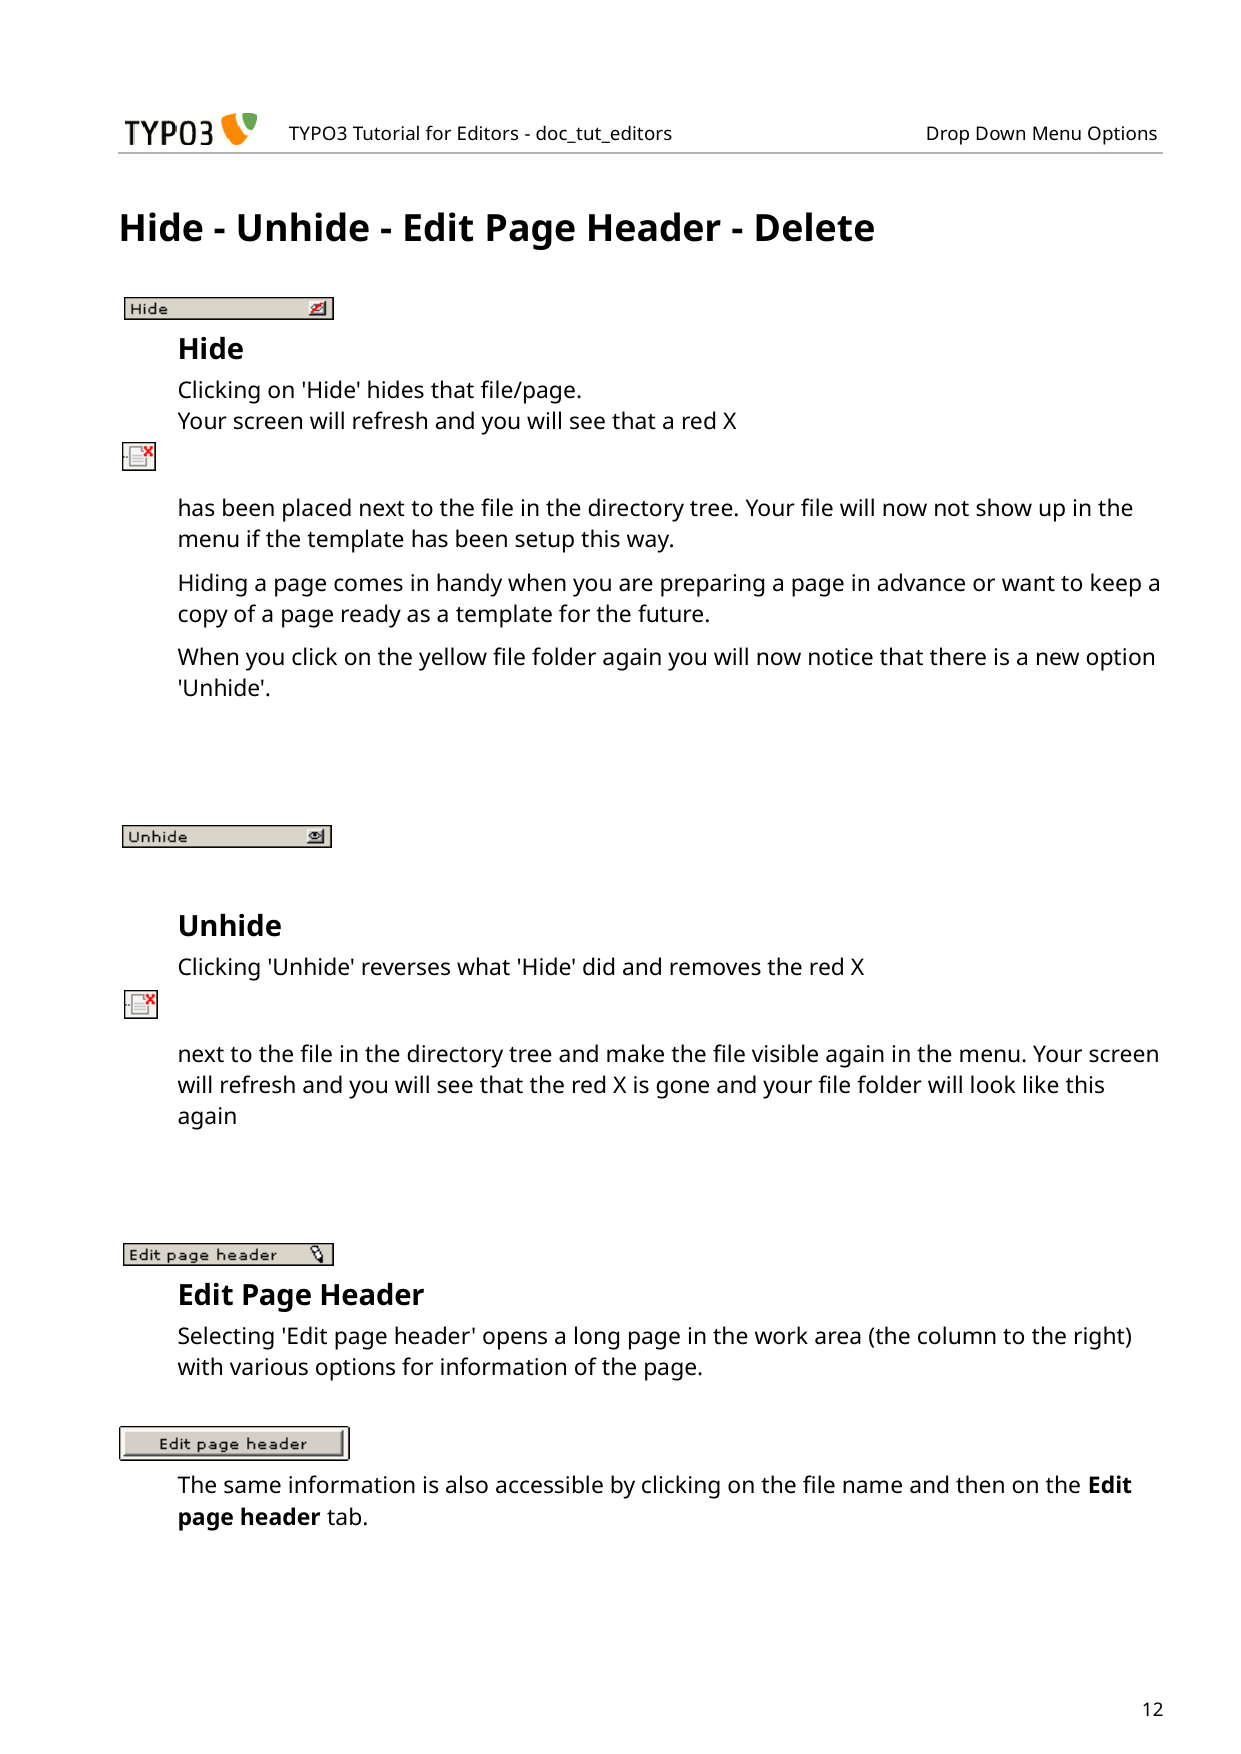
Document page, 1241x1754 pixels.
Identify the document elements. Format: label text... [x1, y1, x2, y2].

text next to the file in the directory tree and make the file visible again in the menu. Your screen will refresh and you will see that the red X is gone and your file folder will look like this again [177, 1038, 1163, 1131]
subtitle Hide [123, 296, 1163, 368]
text Clicking 'Unhide' reverses what 'Hide' did and removes the red X [177, 951, 1163, 982]
picture [122, 442, 156, 471]
picture [124, 112, 260, 145]
text Hiding a page comes in handy when you are preparing a page in advance or want to keep a copy of a page ready as a template for the future. [177, 567, 1163, 629]
text When you click on the yellow file folder again you will now notice that there is a new option 'Unhide'. [177, 641, 1163, 703]
subtitle Hide - Unhide - Edit Page Header - Delete [118, 202, 1163, 253]
subtitle Edit Page Header [122, 1235, 1163, 1314]
text Clicking on 'Hide' hides that file/page. Your screen will refresh and you will see that a red X [177, 374, 1163, 436]
text has been placed next to the file in the directory tree. Your file will now not show up in the menu if the template has been setup this way. [177, 492, 1163, 554]
picture [119, 1426, 350, 1461]
picture [123, 1243, 334, 1266]
picture [122, 825, 332, 848]
text Selecting 'Edit page header' opens a long page in the work area (the column to the right) with various options for information of the page. [177, 1320, 1163, 1382]
text The same information is also accessible by clicking on the file name and then on the Edit page header tab. [118, 1395, 1163, 1532]
picture [124, 990, 158, 1019]
picture [124, 297, 334, 320]
subtitle Unhide [177, 905, 1163, 945]
